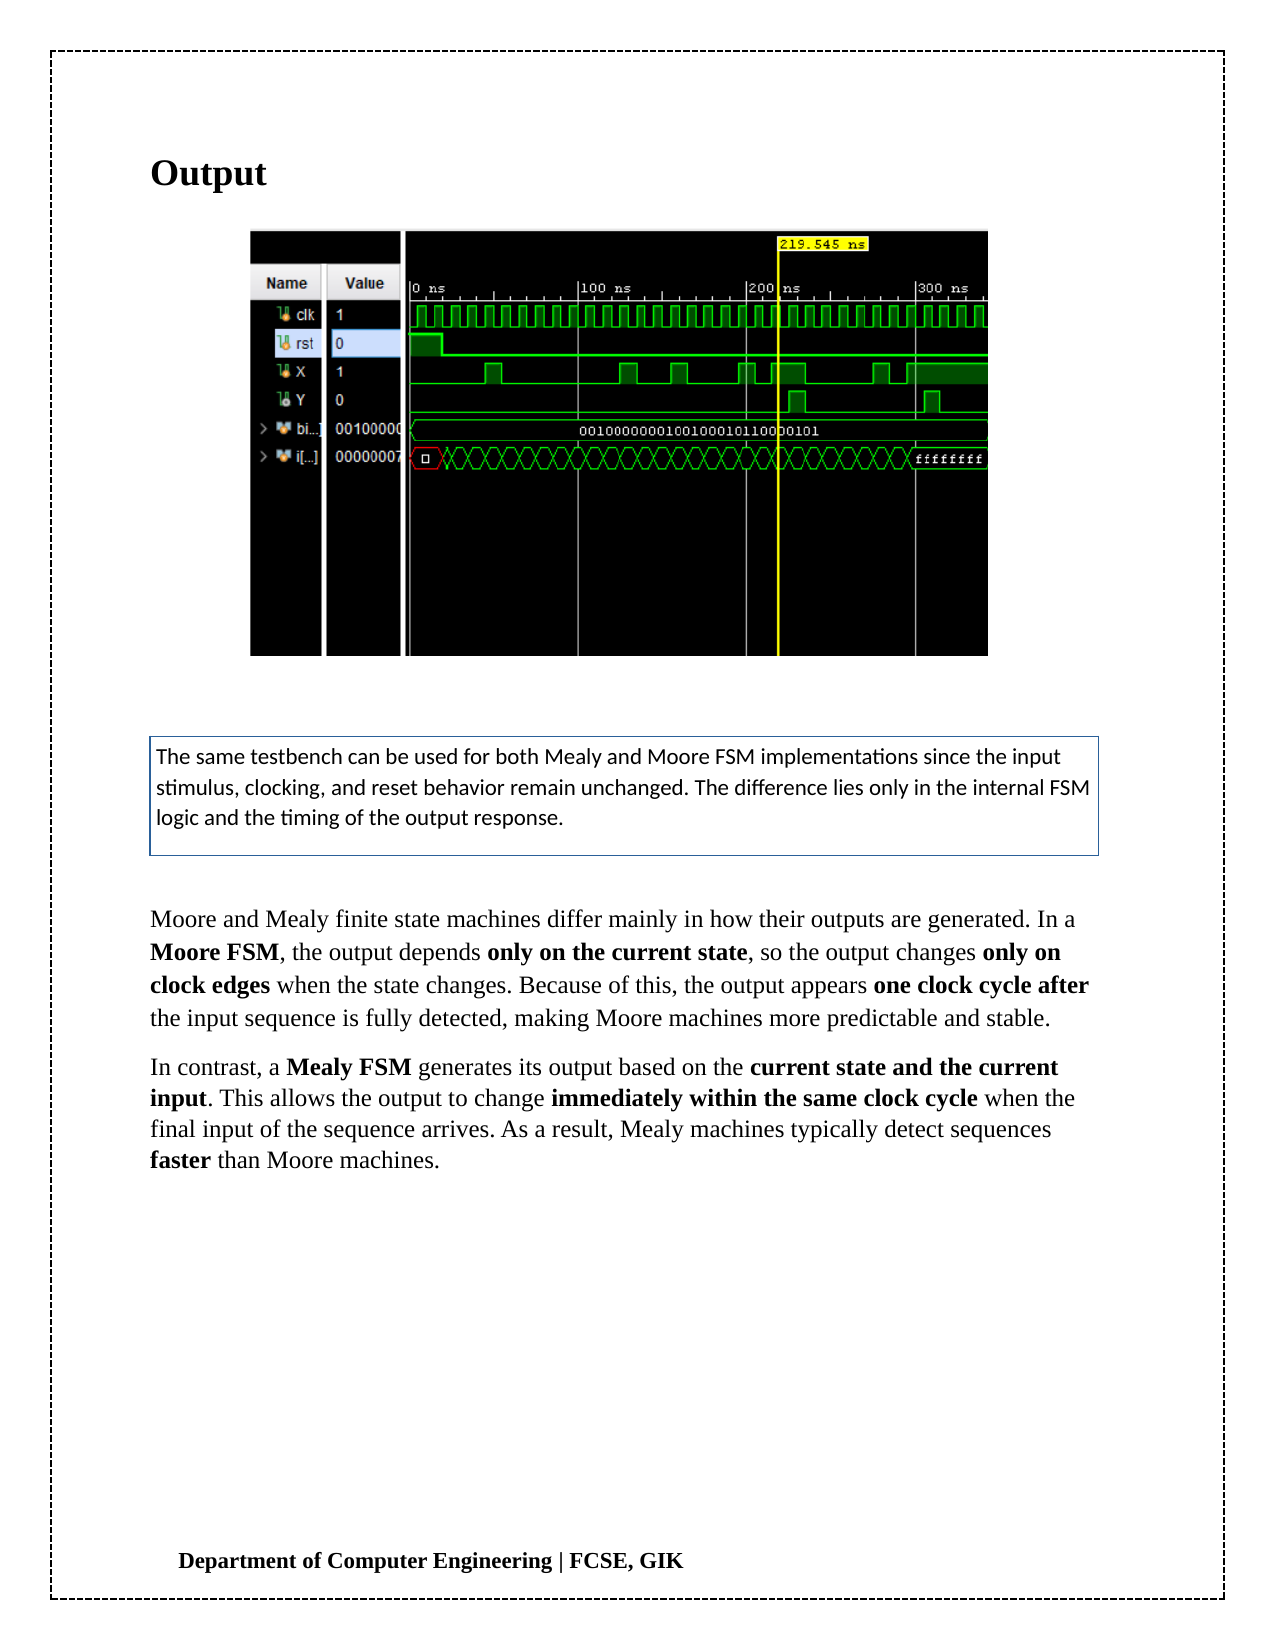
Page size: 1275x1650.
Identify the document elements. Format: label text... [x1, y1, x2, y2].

table_header The same testbench can be used for both Mealy and Moore FSM implementations since the input stimulus, clocking, and reset behavior remain unchanged. The difference lies only in the internal FSM logic and the timing of the output response. [151, 737, 1098, 855]
picture [250, 226, 988, 656]
text Output [150, 150, 1098, 193]
text Moore and Mealy finite state machines differ mainly in how their outputs are generated. In a Moore FSM, the output depends only on the current state, so the output changes only on clock edges when the state changes. Because of this, the output appears one clock cycle after the input sequence is fully detected, making Moore machines more predictable and stable. [150, 904, 1098, 1032]
text In contrast, a Mealy FSM generates its output based on the current state and the current input. This allows the output to change immediately within the same clock cycle when the final input of the sequence arrives. As a result, Mealy machines typically detect sequences faster than Moore machines. [150, 1052, 1098, 1174]
